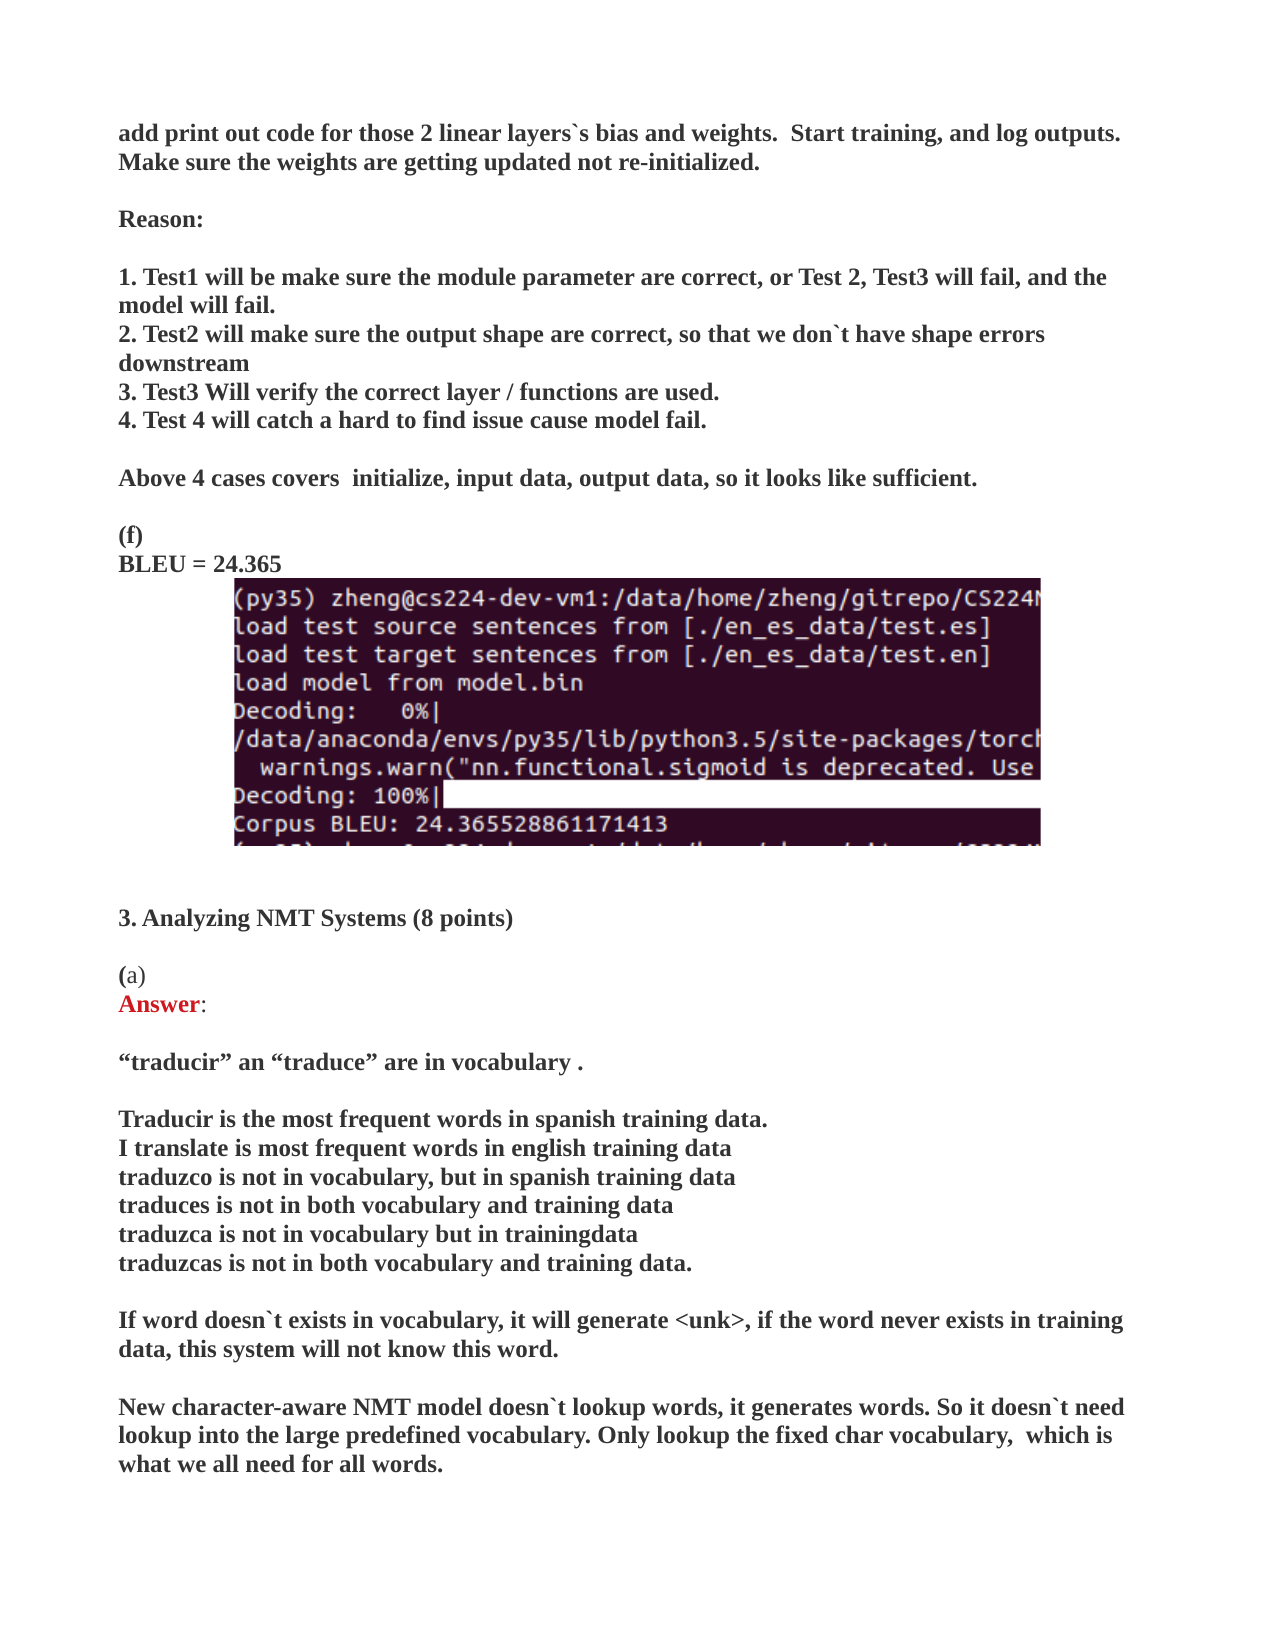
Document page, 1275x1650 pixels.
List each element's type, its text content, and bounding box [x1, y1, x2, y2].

text New character-aware NMT model doesn`t lookup words, it generates words. So it doesn`t need lookup into the large predefined vocabulary. Only lookup the fixed char vocabulary, which is what we all need for all words. [118, 1392, 1157, 1478]
text Reason: [118, 204, 1157, 233]
picture [234, 578, 1041, 846]
text Above 4 cases covers initialize, input data, output data, so it looks like sufficient. [118, 463, 1157, 492]
text (f) [118, 521, 1157, 549]
text 2. Test2 will make sure the output shape are correct, so that we don`t have shape errors downstream [118, 319, 1157, 377]
text Traducir is the most frequent words in spanish training data. [118, 1104, 1157, 1133]
text Answer: [118, 989, 1157, 1018]
text traduzca is not in vocabulary but in trainingdata [118, 1219, 1157, 1248]
text 1. Test1 will be make sure the module parameter are correct, or Test 2, Test3 will fail, and the model will fail. [118, 262, 1157, 319]
text 3. Test3 Will verify the correct layer / functions are used. [118, 377, 1157, 406]
text I translate is most frequent words in english training data [118, 1133, 1157, 1162]
text add print out code for those 2 linear layers`s bias and weights. Start training, and log outputs. Make sure the weights are getting updated not re-initialized. [118, 118, 1157, 176]
text 4. Test 4 will catch a hard to find issue cause model fail. [118, 406, 1157, 434]
text traduces is not in both vocabulary and training data [118, 1190, 1157, 1219]
text 3. Analyzing NMT Systems (8 points) [118, 903, 1157, 932]
text “traducir” an “traduce” are in vocabulary . [118, 1047, 1157, 1075]
text (a) [118, 960, 1157, 989]
text BLEU = 24.365 [118, 549, 1157, 578]
text If word doesn`t exists in vocabulary, it will generate <unk>, if the word never exists in training data, this system will not know this word. [118, 1305, 1157, 1363]
text traduzcas is not in both vocabulary and training data. [118, 1248, 1157, 1277]
text traduzco is not in vocabulary, but in spanish training data [118, 1162, 1157, 1190]
